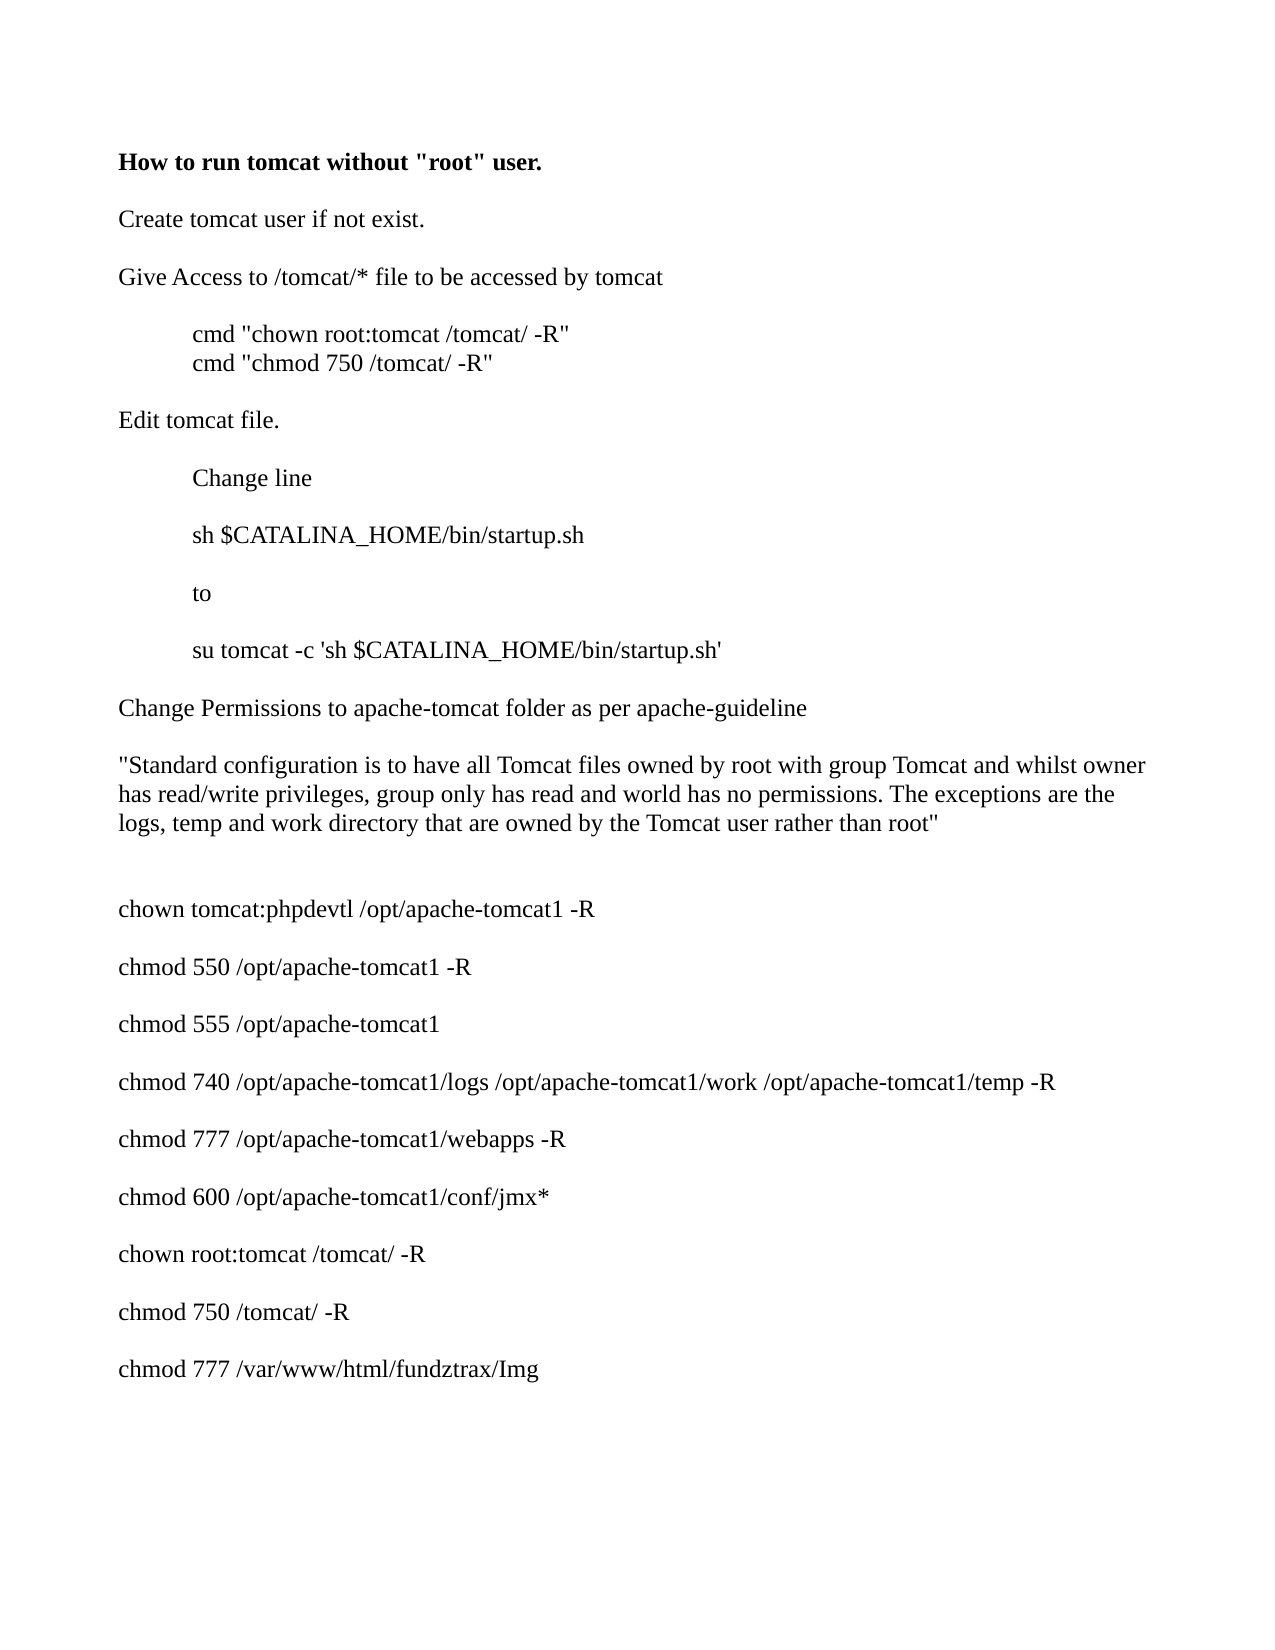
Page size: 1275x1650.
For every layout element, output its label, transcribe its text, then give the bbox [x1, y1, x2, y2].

text chown tomcat:phpdevtl /opt/apache-tomcat1 -R [118, 894, 1157, 923]
text cmd "chown root:tomcat /tomcat/ -R" [118, 319, 1157, 348]
text chmod 750 /tomcat/ -R [118, 1297, 1157, 1326]
text su tomcat -c 'sh $CATALINA_HOME/bin/startup.sh' [118, 636, 1157, 664]
text chown root:tomcat /tomcat/ -R [118, 1239, 1157, 1268]
text Change Permissions to apache-tomcat folder as per apache-guideline [118, 693, 1157, 722]
text chmod 600 /opt/apache-tomcat1/conf/jmx* [118, 1182, 1157, 1211]
text Change line [118, 463, 1157, 492]
text Give Access to /tomcat/* file to be accessed by tomcat [118, 262, 1157, 291]
text chmod 777 /var/www/html/fundztrax/Img [118, 1354, 1157, 1383]
text "Standard configuration is to have all Tomcat files owned by root with group Tomcat and whilst owner has read/write privileges, group only has read and world has no permissions. The exceptions are the logs, temp and work directory that are owned by the Tomcat user rather than root" [118, 751, 1157, 837]
text Edit tomcat file. [118, 406, 1157, 434]
text to [118, 578, 1157, 607]
text Create tomcat user if not exist. [118, 204, 1157, 233]
text chmod 555 /opt/apache-tomcat1 [118, 1009, 1157, 1038]
text chmod 740 /opt/apache-tomcat1/logs /opt/apache-tomcat1/work /opt/apache-tomcat1/temp -R [118, 1067, 1157, 1096]
text chmod 550 /opt/apache-tomcat1 -R [118, 952, 1157, 981]
text cmd "chmod 750 /tomcat/ -R" [118, 348, 1157, 377]
text sh $CATALINA_HOME/bin/startup.sh [118, 521, 1157, 549]
text How to run tomcat without "root" user. [118, 147, 1157, 176]
text chmod 777 /opt/apache-tomcat1/webapps -R [118, 1124, 1157, 1153]
